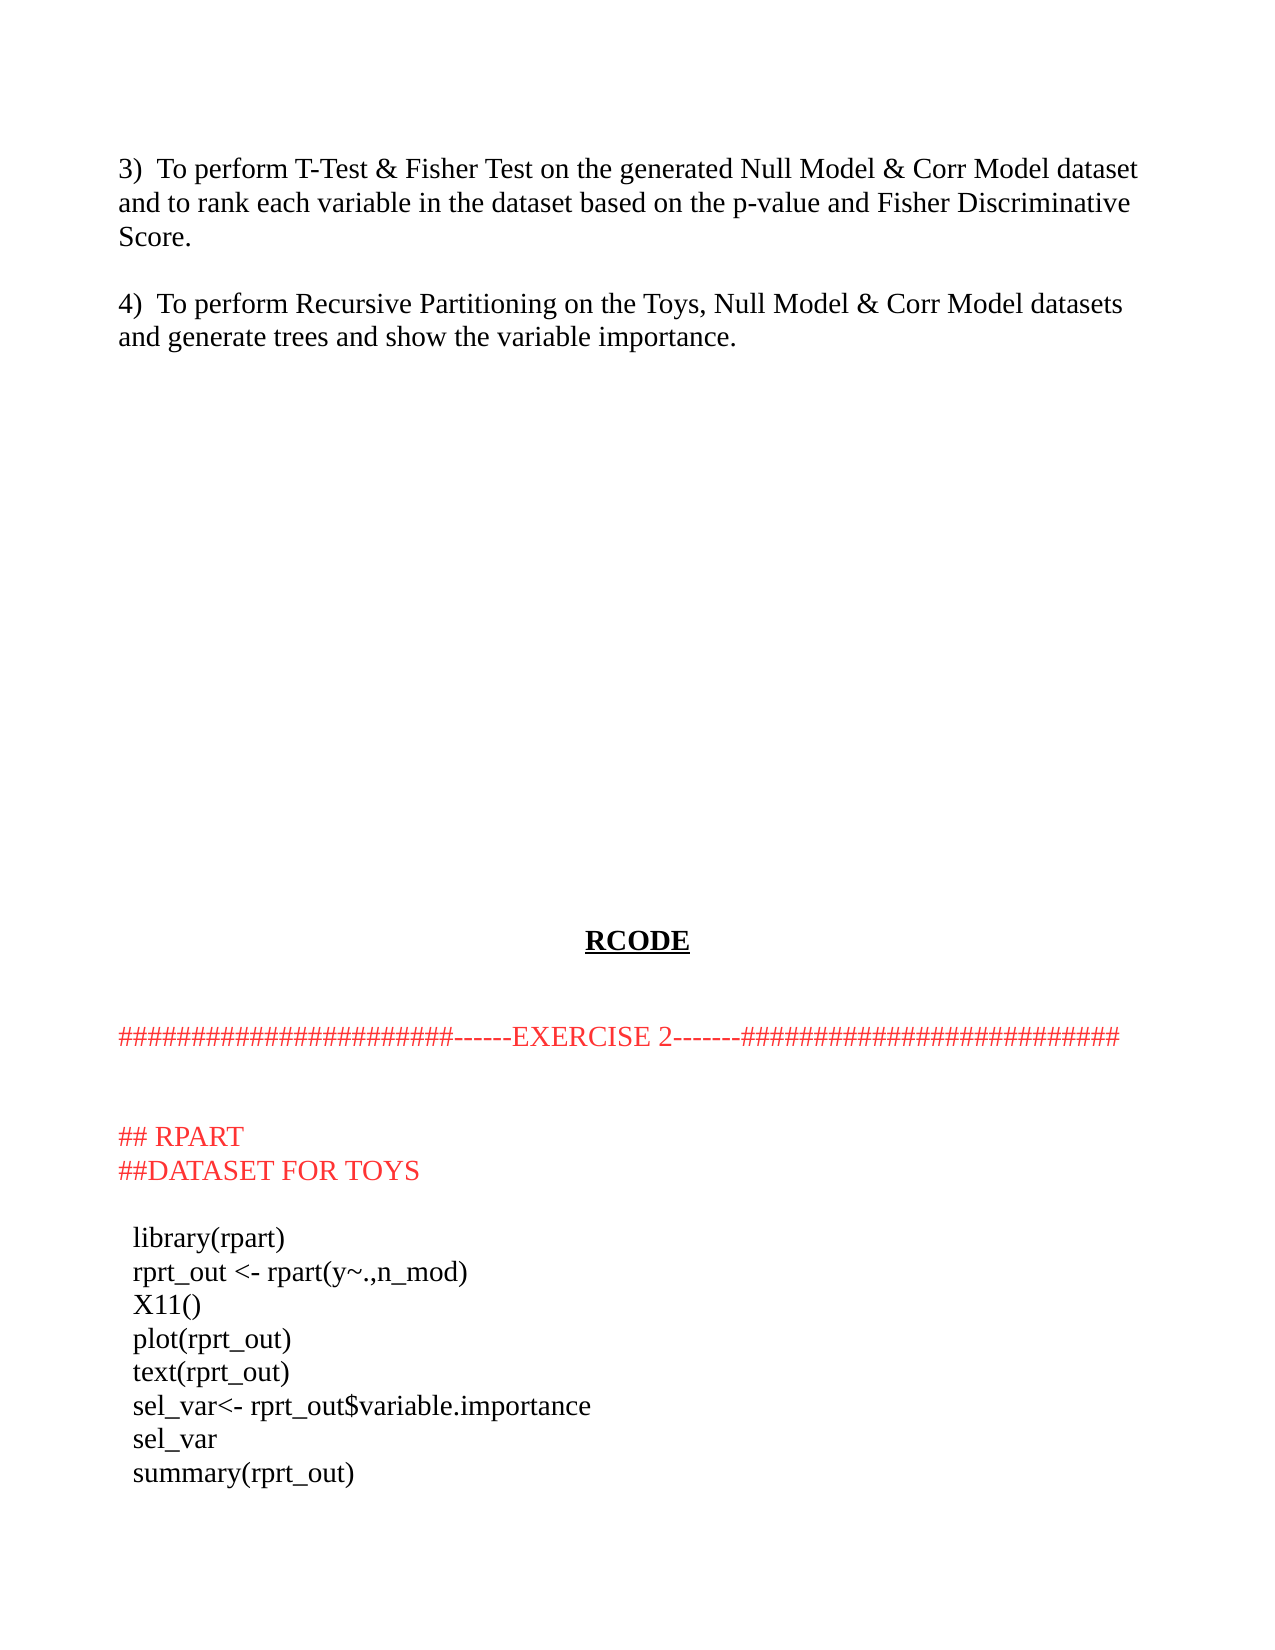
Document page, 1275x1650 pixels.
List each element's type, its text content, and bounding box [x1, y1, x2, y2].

text sel_var<- rprt_out$variable.importance [118, 1388, 1157, 1421]
text X11() [118, 1287, 1157, 1321]
text #######################------EXERCISE 2-------########################## [118, 1019, 1157, 1052]
text 3) To perform T-Test & Fisher Test on the generated Null Model & Corr Model dataset and to rank each variable in the dataset based on the p-value and Fisher Discriminative Score. [118, 152, 1157, 252]
text rprt_out <- rpart(y~.,n_mod) [118, 1254, 1157, 1287]
text 4) To perform Recursive Partitioning on the Toys, Null Model & Corr Model datasets and generate trees and show the variable importance. [118, 286, 1157, 353]
text RCODE [118, 923, 1157, 957]
text text(rprt_out) [118, 1354, 1157, 1388]
text ## RPART [118, 1119, 1157, 1153]
text summary(rprt_out) [118, 1455, 1157, 1488]
text library(rpart) [118, 1220, 1157, 1254]
text plot(rprt_out) [118, 1321, 1157, 1354]
text ##DATASET FOR TOYS [118, 1153, 1157, 1187]
text sel_var [118, 1421, 1157, 1455]
